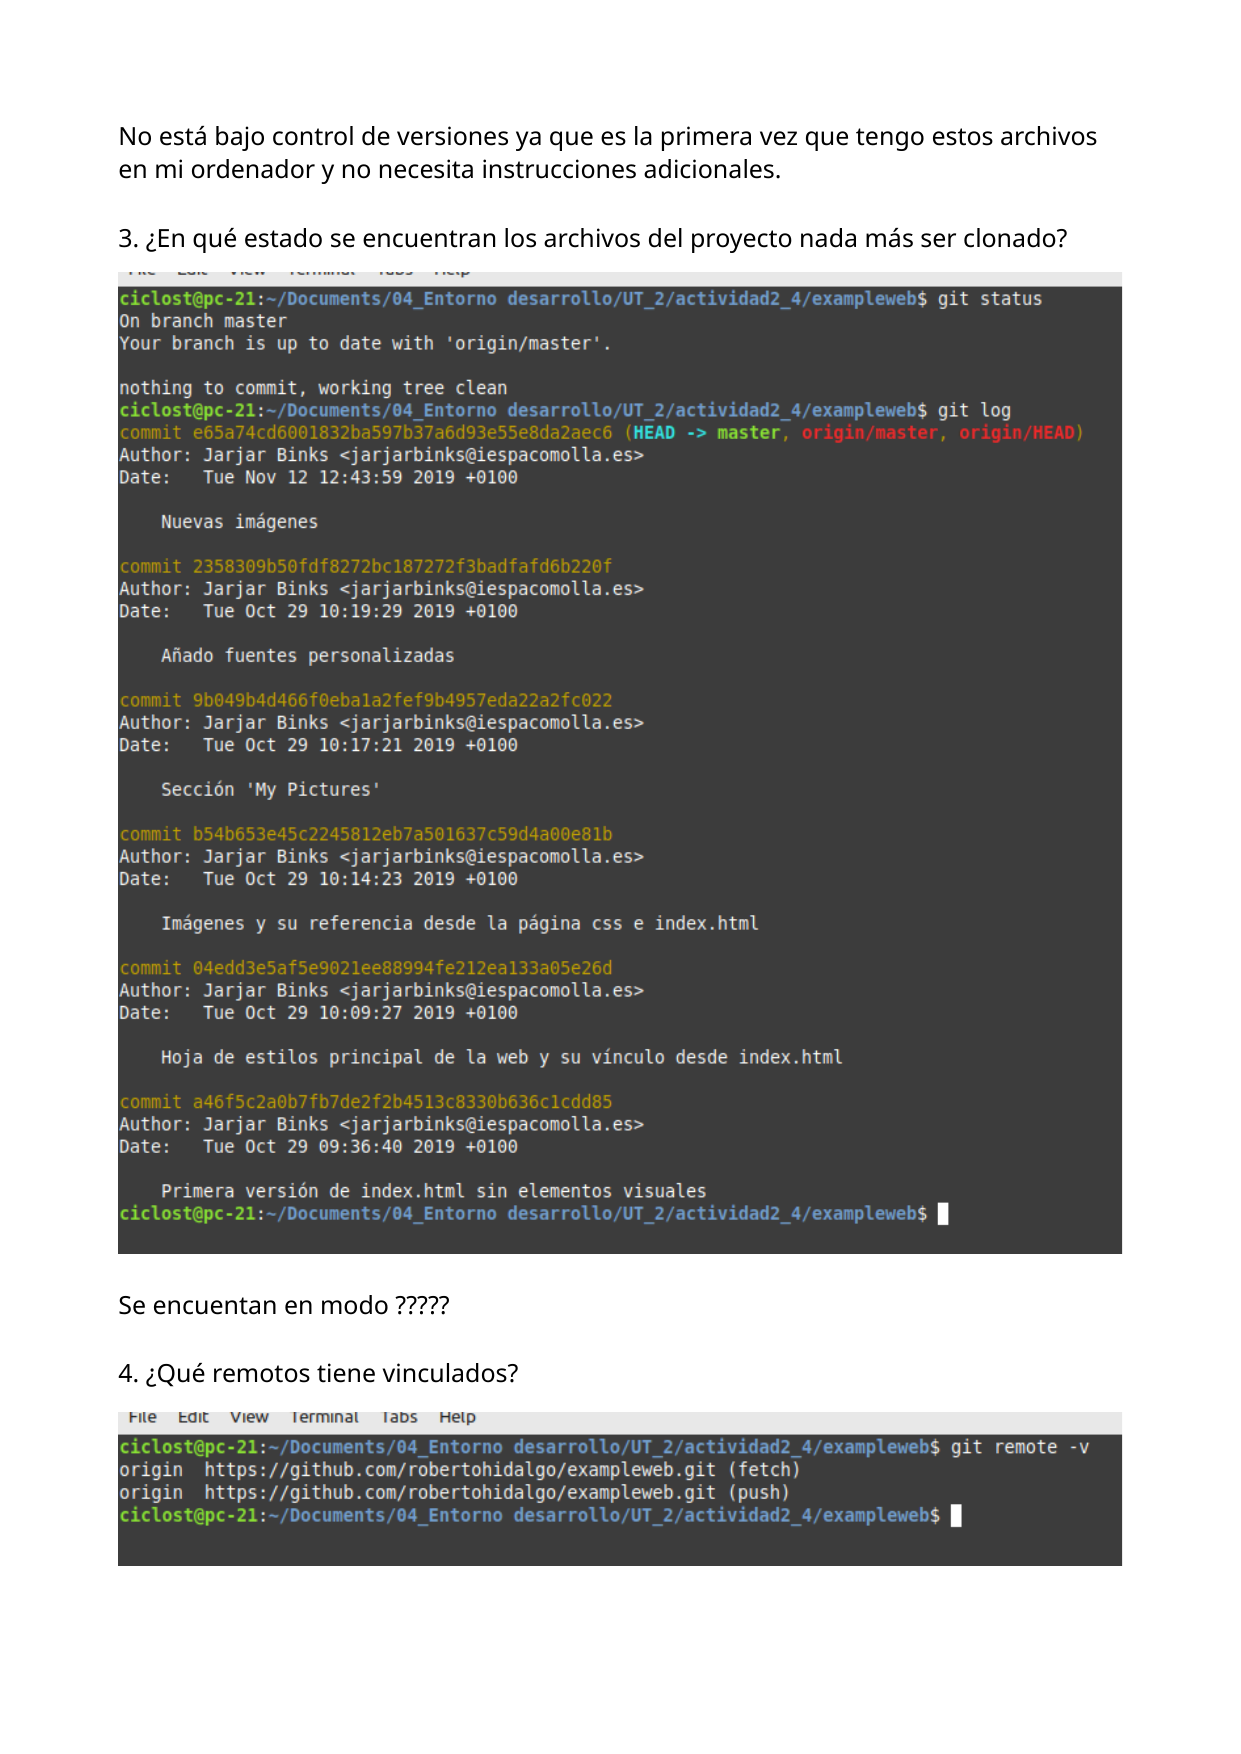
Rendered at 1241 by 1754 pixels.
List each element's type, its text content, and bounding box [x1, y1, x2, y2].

text 4. ¿Qué remotos tiene vinculados? [118, 1356, 1122, 1390]
picture [118, 272, 1123, 1254]
text 3. ¿En qué estado se encuentran los archivos del proyecto nada más ser clonado? [118, 220, 1122, 254]
picture [118, 1412, 1123, 1566]
text No está bajo control de versiones ya que es la primera vez que tengo estos archivos en mi ordenador y no necesita instrucciones adicionales. [118, 118, 1122, 186]
text Se encuentan en modo ????? [118, 1288, 1122, 1322]
